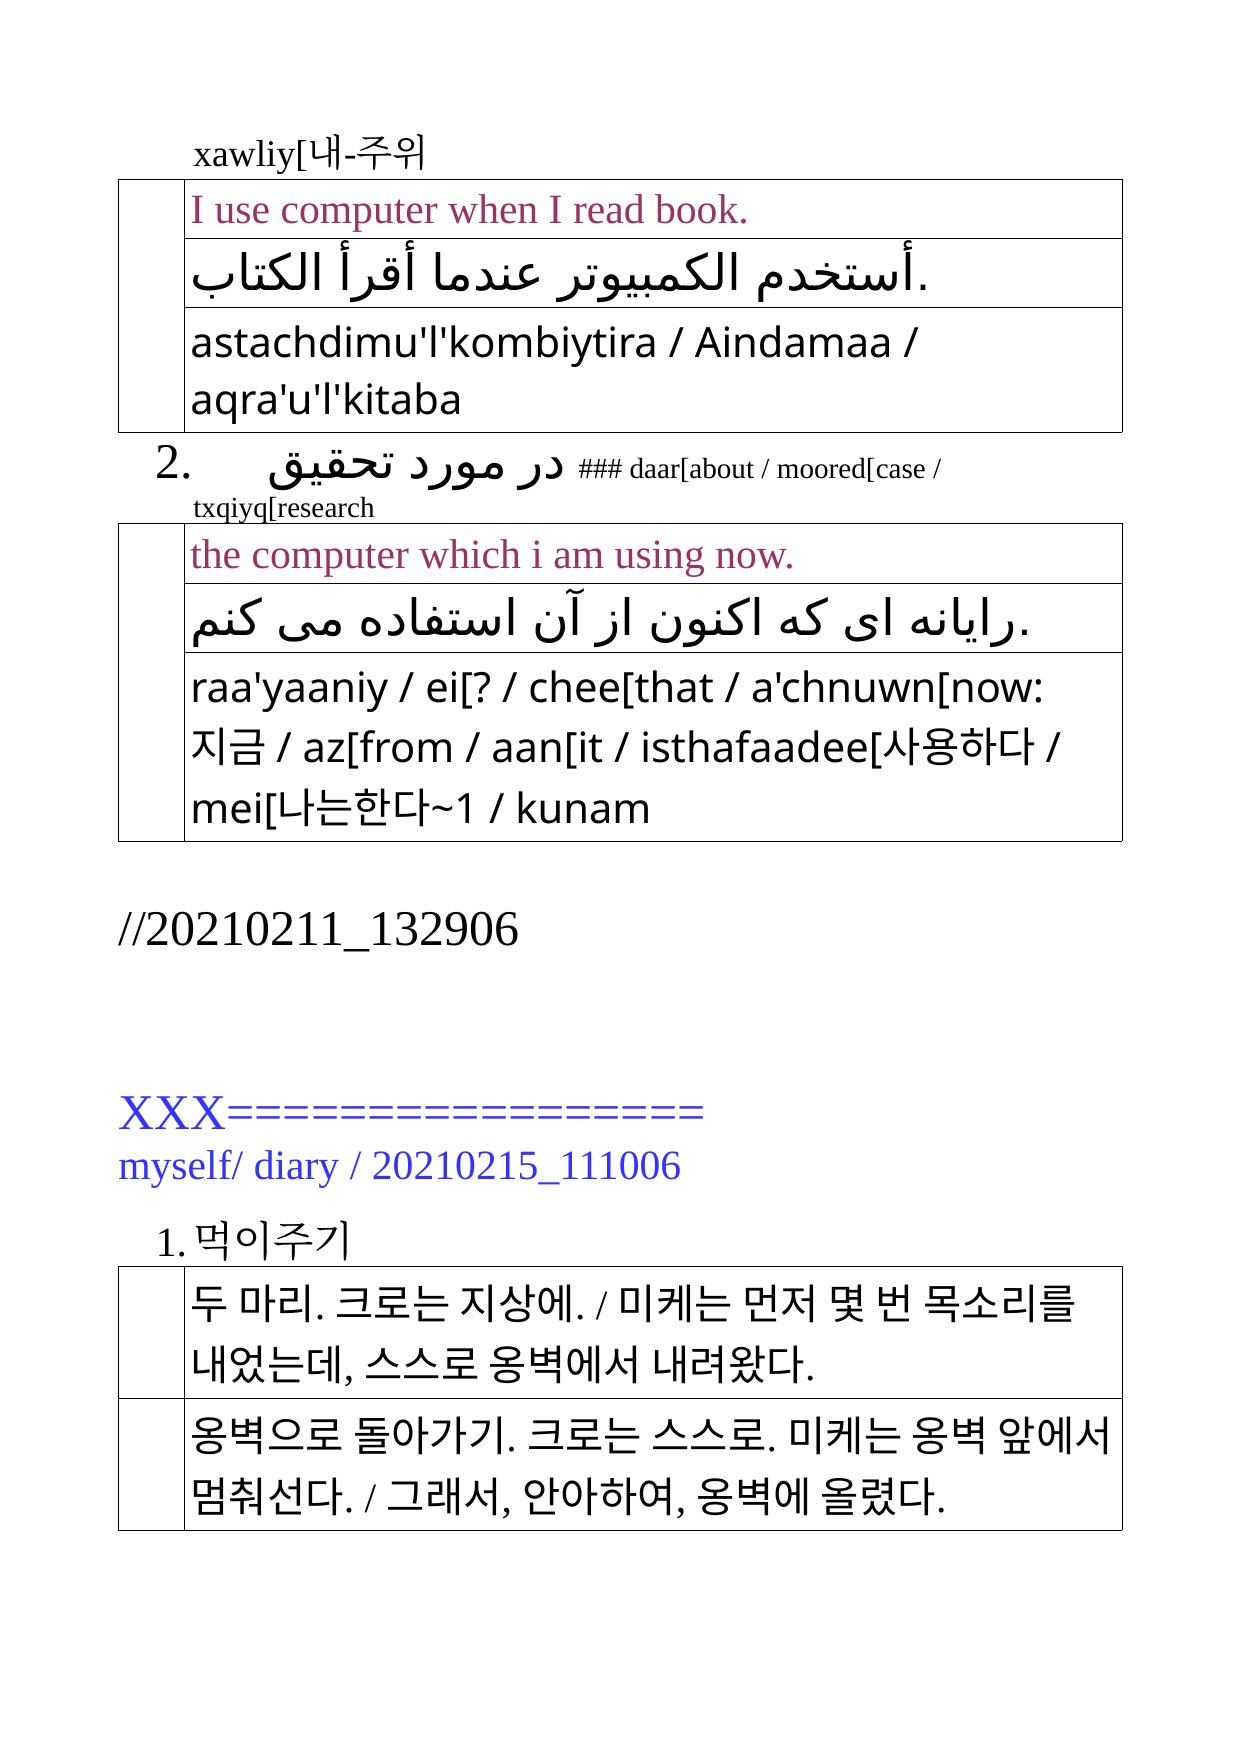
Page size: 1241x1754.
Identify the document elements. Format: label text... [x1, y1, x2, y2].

text XXX================= [118, 1083, 1122, 1140]
table_cell raa'yaaniy / ei[? / chee[that / a'chnuwn[now:지금 / az[from / aan[it / isthafaadee[사용하다 / mei[나는한다~1 / kunam [185, 653, 1122, 841]
list عن الأشياء الصغيرة من حولي. ### AAn'il'ashiyaaI[사물에-대해 / 's^aghiyyati[작은 / min-xawliy[내-주위 [156, 118, 1122, 178]
table_header the computer which i am using now. [185, 524, 1122, 583]
table_cell astachdimu'l'kombiytira / Aindamaa / aqra'u'l'kitaba [185, 308, 1122, 432]
table_cell أستخدم الكمبيوتر عندما أقرأ الكتاب. [185, 239, 1122, 307]
table_header I use computer when I read book. [185, 180, 1122, 238]
table_cell رایانه ای که اکنون از آن استفاده می کنم. [185, 584, 1122, 652]
table_header [119, 1267, 184, 1398]
text //20210211_132906 [118, 899, 1122, 956]
table_header [119, 524, 184, 841]
table_cell [119, 1399, 184, 1530]
text myself/ diary / 20210215_111006 [118, 1140, 1122, 1188]
table_header 두 마리. 크로는 지상에. / 미케는 먼저 몇 번 목소리를 내었는데, 스스로 옹벽에서 내려왔다. [185, 1267, 1122, 1398]
list در مورد تحقیق ### daar[about / moored[case / txqiyq[research [156, 433, 1122, 523]
table_header [119, 180, 184, 432]
list 먹이주기 [156, 1218, 1122, 1266]
table_cell 옹벽으로 돌아가기. 크로는 스스로. 미케는 옹벽 앞에서 멈춰선다. / 그래서, 안아하여, 옹벽에 올렸다. [185, 1399, 1122, 1530]
